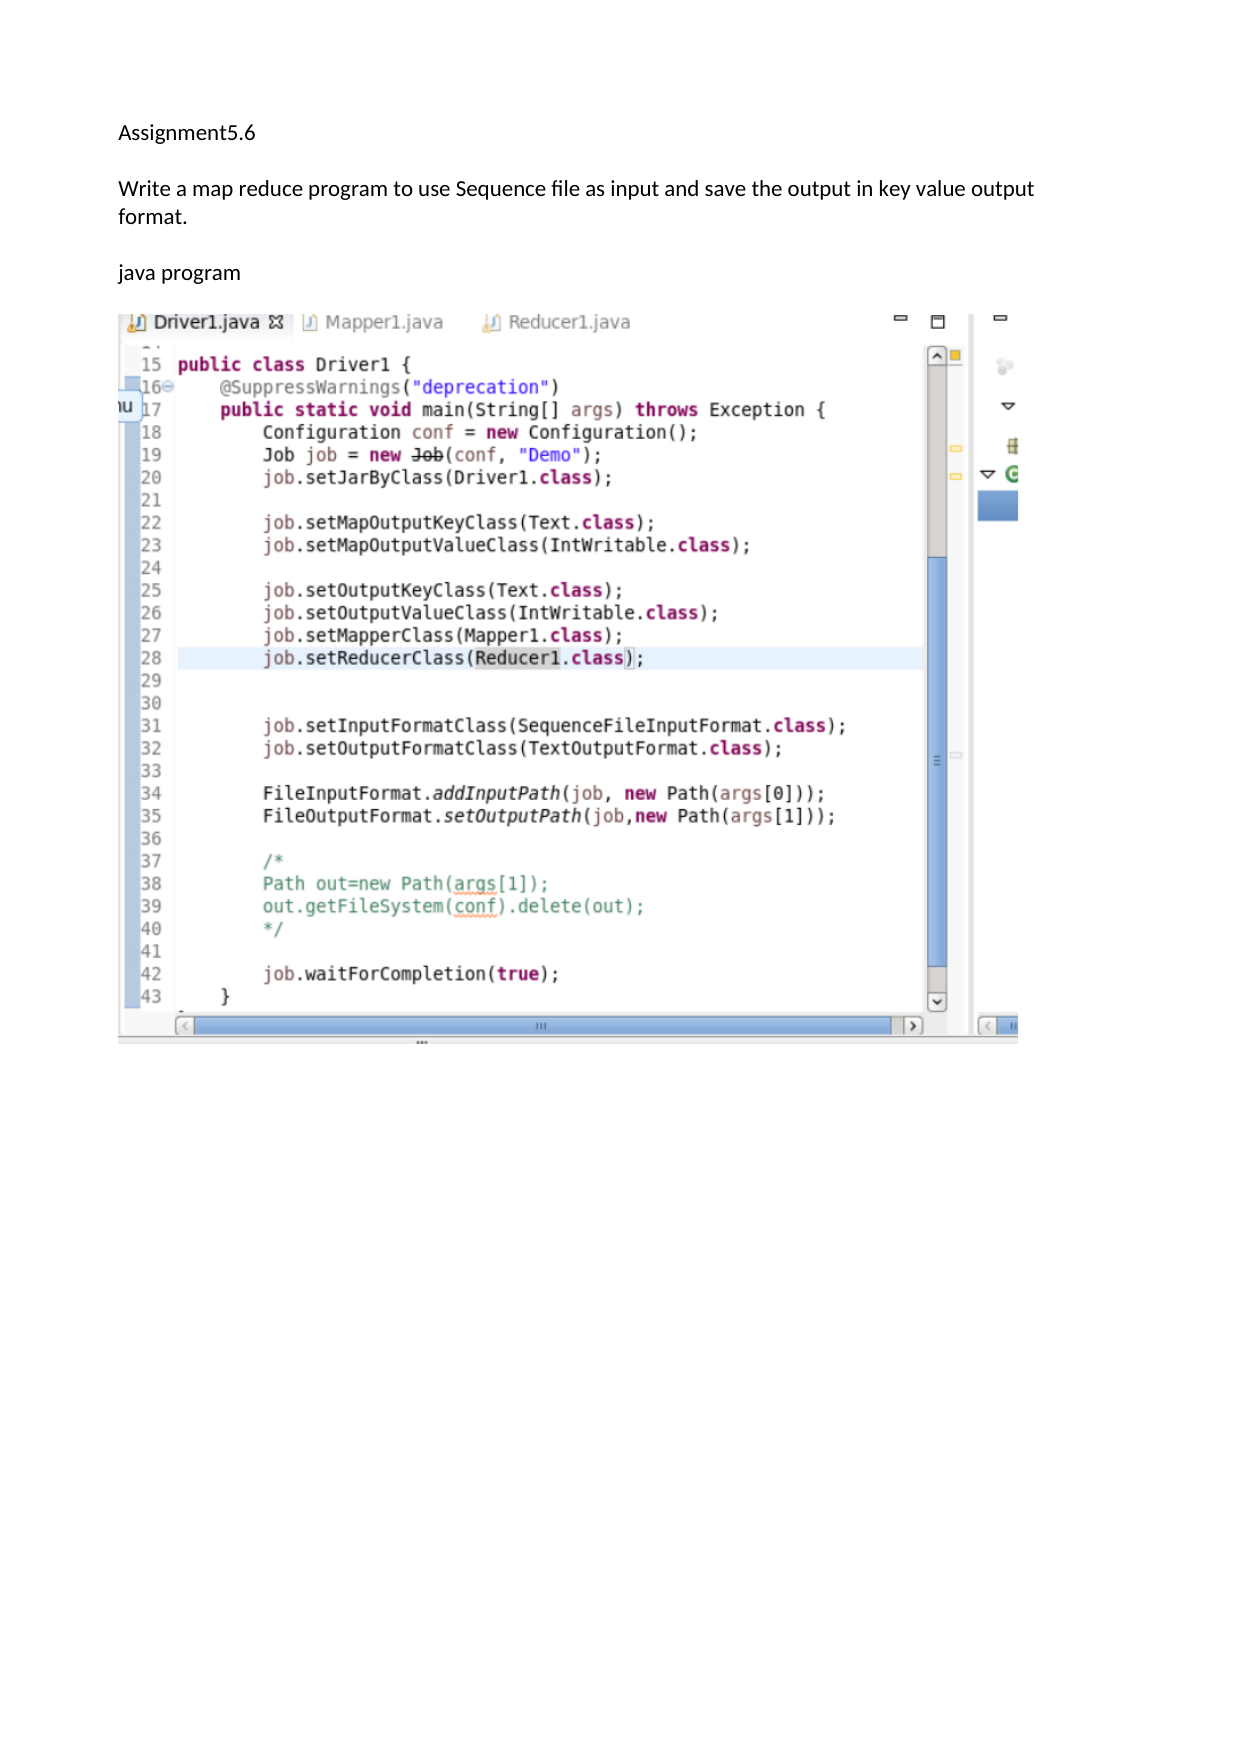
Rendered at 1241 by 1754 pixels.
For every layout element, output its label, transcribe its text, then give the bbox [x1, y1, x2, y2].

text format. [118, 202, 1122, 230]
text Assignment5.6 [118, 118, 1122, 146]
text Write a map reduce program to use Sequence file as input and save the output in key value output [118, 174, 1122, 202]
text java program [118, 258, 1122, 286]
